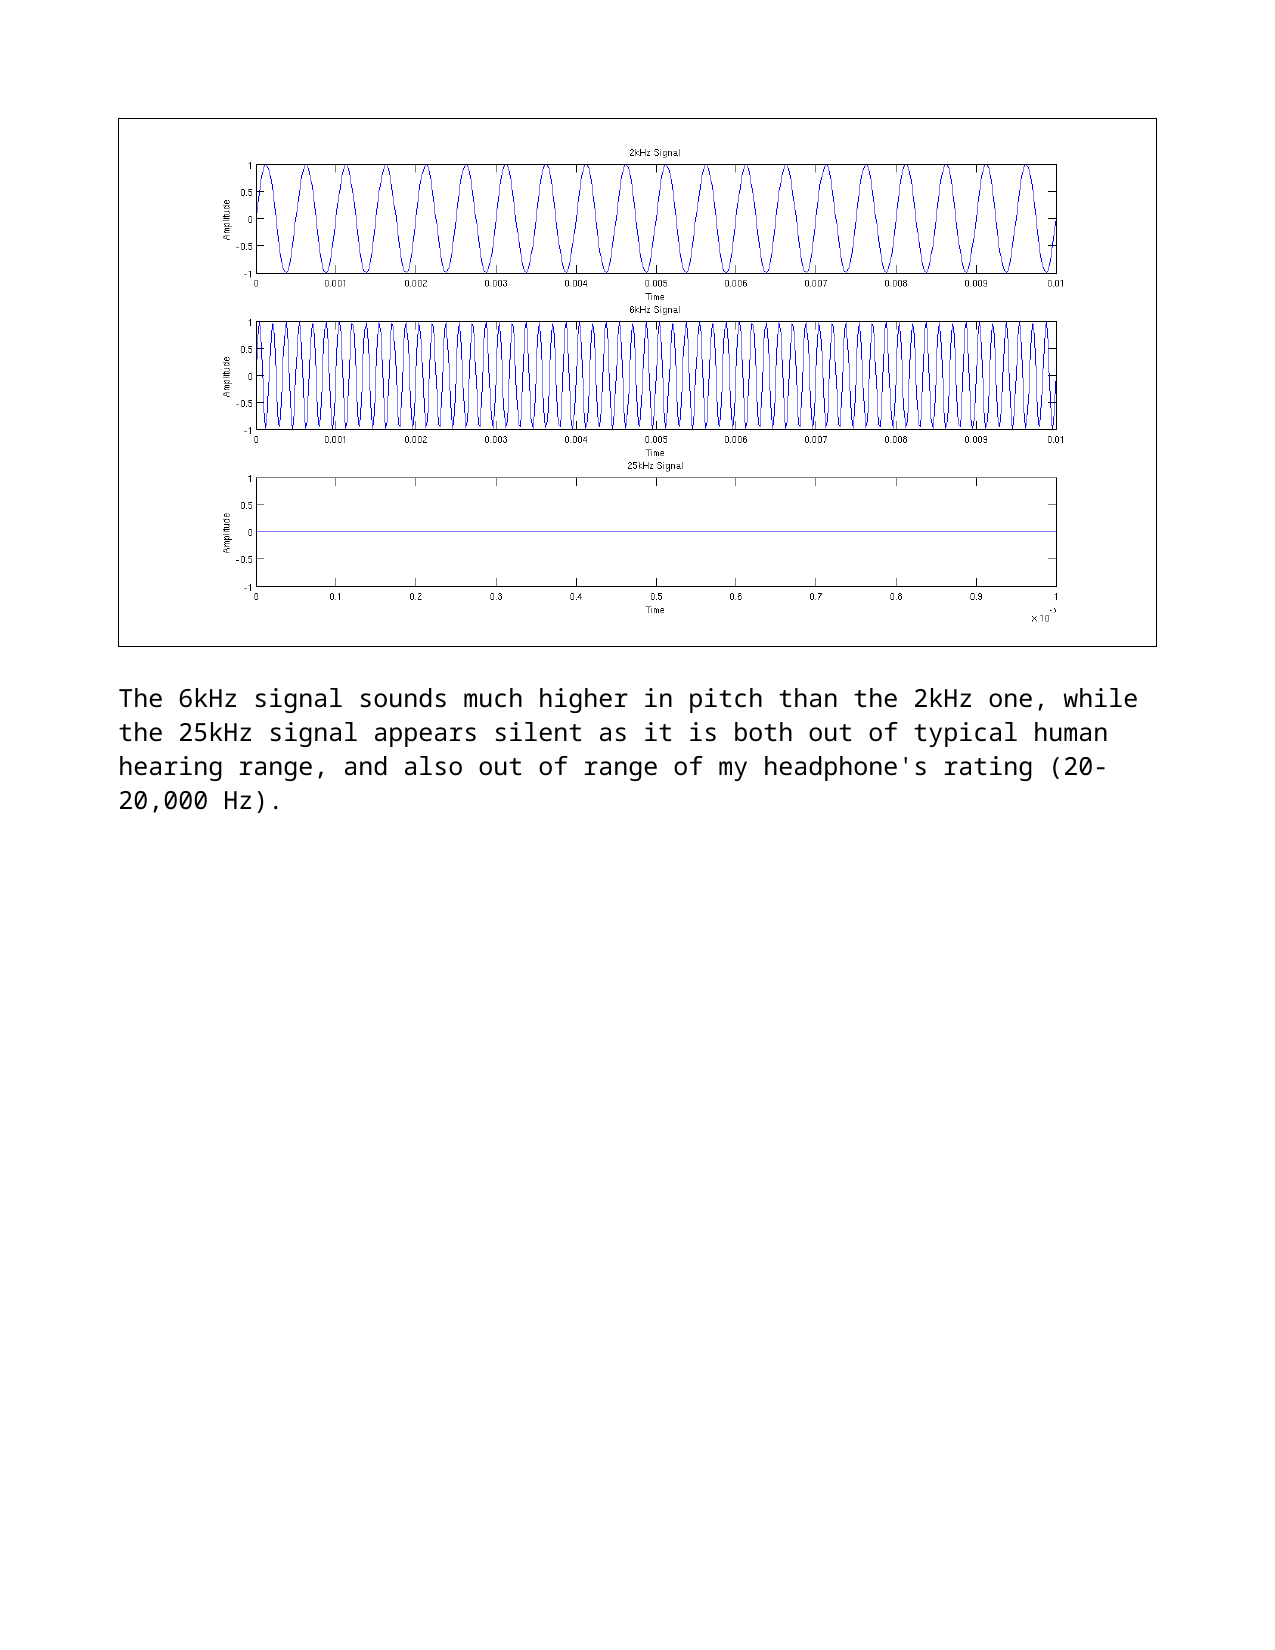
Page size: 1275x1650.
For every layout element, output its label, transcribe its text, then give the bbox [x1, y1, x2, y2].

text The 6kHz signal sounds much higher in pitch than the 2kHz one, while the 25kHz signal appears silent as it is both out of typical human hearing range, and also out of range of my headphone's rating (20-20,000 Hz). [118, 681, 1157, 817]
picture [121, 121, 1154, 643]
